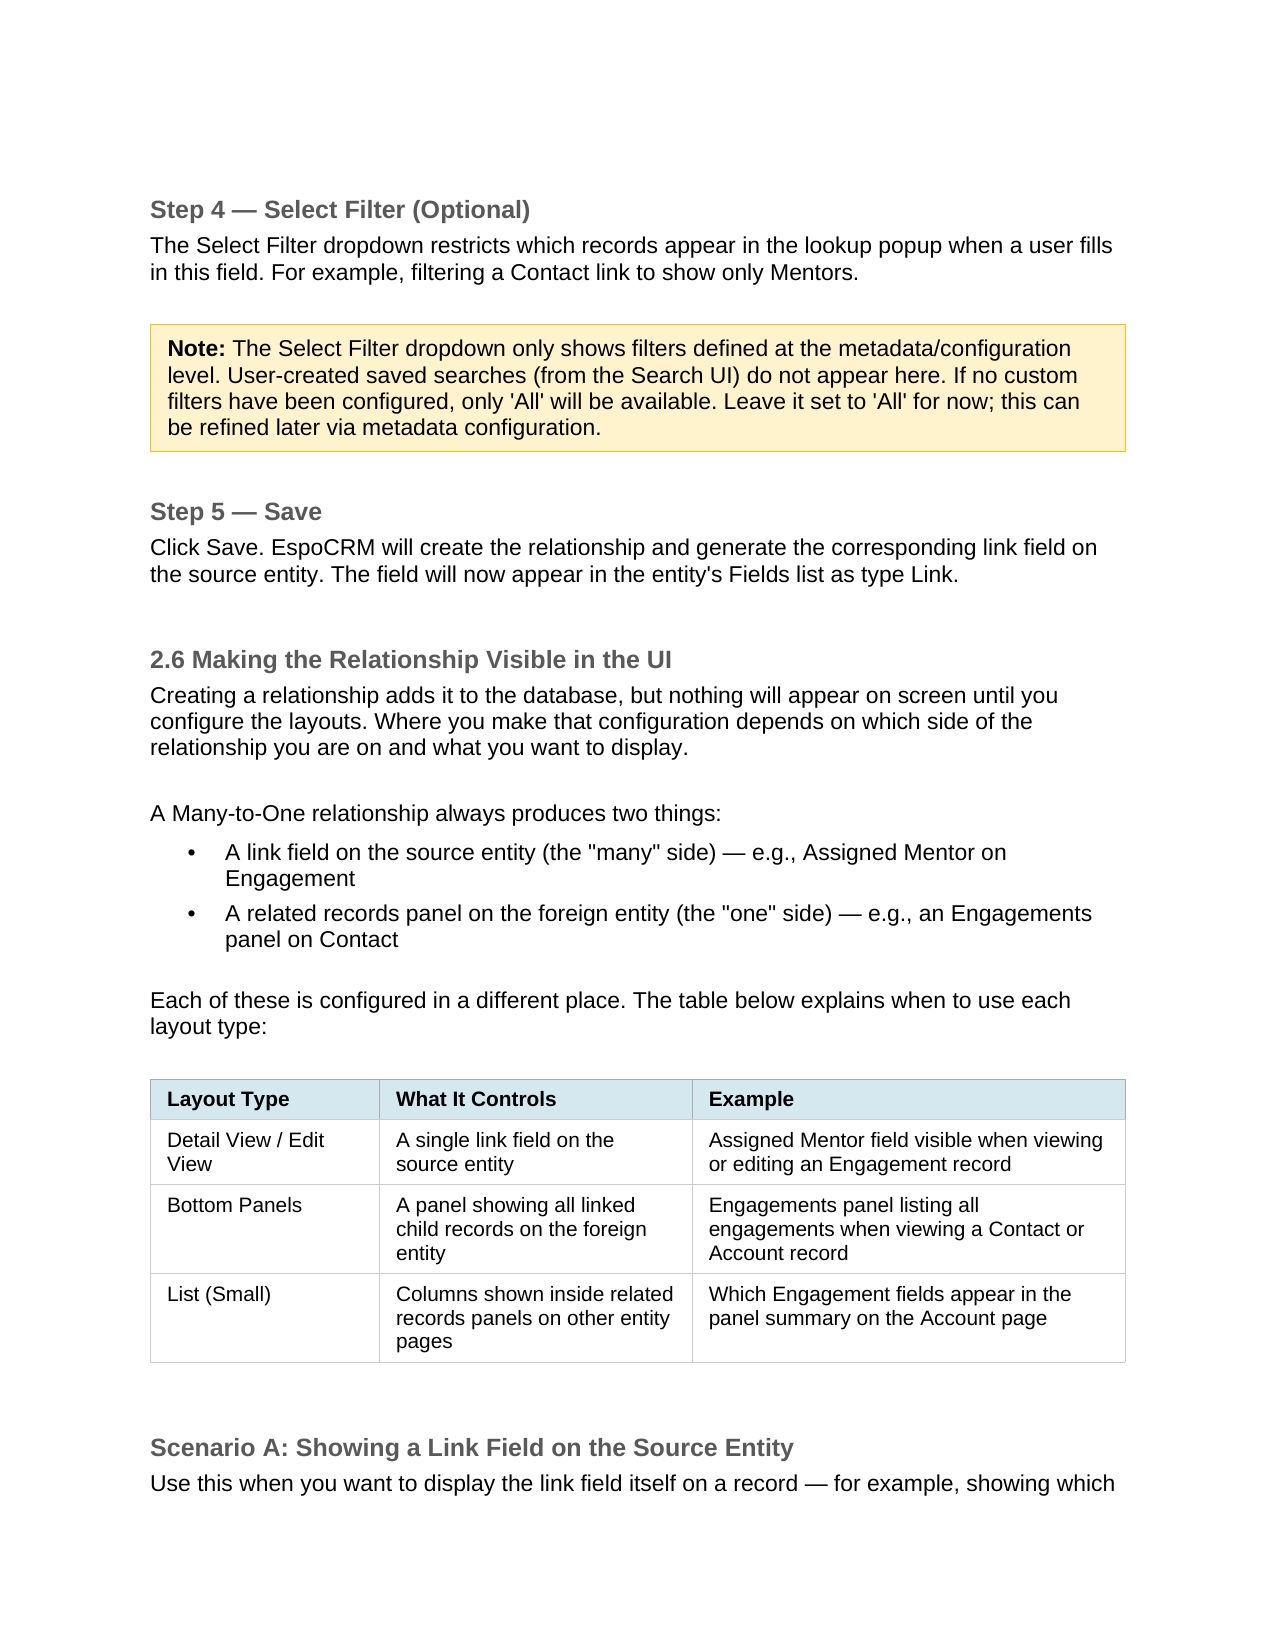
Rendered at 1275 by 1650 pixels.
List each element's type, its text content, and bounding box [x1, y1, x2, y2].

table_header Example [693, 1080, 1125, 1119]
table_cell Engagements panel listing all engagements when viewing a Contact or Account record [693, 1185, 1125, 1273]
subtitle Scenario A: Showing a Link Field on the Source Entity [150, 1433, 1125, 1462]
table_header Note: The Select Filter dropdown only shows filters defined at the metadata/configuration level. User-created saved searches (from the Search UI) do not appear here. If no custom filters have been configured, only 'All' will be available. Leave it set to 'All' for now; this can be refined later via metadata configuration. [151, 325, 1125, 451]
text Creating a relationship adds it to the database, but nothing will appear on screen until you configure the layouts. Where you make that configuration depends on which side of the relationship you are on and what you want to display. [150, 682, 1125, 761]
table_cell Detail View / Edit View [151, 1120, 379, 1184]
table_cell Assigned Mentor field visible when viewing or editing an Engagement record [693, 1120, 1125, 1184]
subtitle Step 5 — Save [150, 497, 1125, 526]
table_cell Which Engagement fields appear in the panel summary on the Account page [693, 1274, 1125, 1362]
list A link field on the source entity (the "many" side) — e.g., Assigned Mentor on Engagement [187, 838, 1125, 891]
table_cell Columns shown inside related records panels on other entity pages [380, 1274, 692, 1362]
text Click Save. EspoCRM will create the relationship and generate the corresponding link field on the source entity. The field will now appear in the entity's Fields list as type Link. [150, 534, 1125, 587]
text Use this when you want to display the link field itself on a record — for example, showing which [150, 1470, 1125, 1497]
table_cell Bottom Panels [151, 1185, 379, 1273]
text A Many-to-One relationship always produces two things: [150, 799, 1125, 826]
text Each of these is configured in a different place. The table below explains when to use each layout type: [150, 987, 1125, 1039]
table_header Layout Type [151, 1080, 379, 1119]
subtitle 2.6 Making the Relationship Visible in the UI [150, 644, 1125, 673]
table_header What It Controls [380, 1080, 692, 1119]
table_cell List (Small) [151, 1274, 379, 1362]
text The Select Filter dropdown restricts which records appear in the lookup popup when a user fills in this field. For example, filtering a Contact link to show only Mentors. [150, 232, 1125, 285]
subtitle Step 4 — Select Filter (Optional) [150, 195, 1125, 224]
table_cell A single link field on the source entity [380, 1120, 692, 1184]
list A related records panel on the foreign entity (the "one" side) — e.g., an Engagements panel on Contact [187, 899, 1125, 952]
table_cell A panel showing all linked child records on the foreign entity [380, 1185, 692, 1273]
